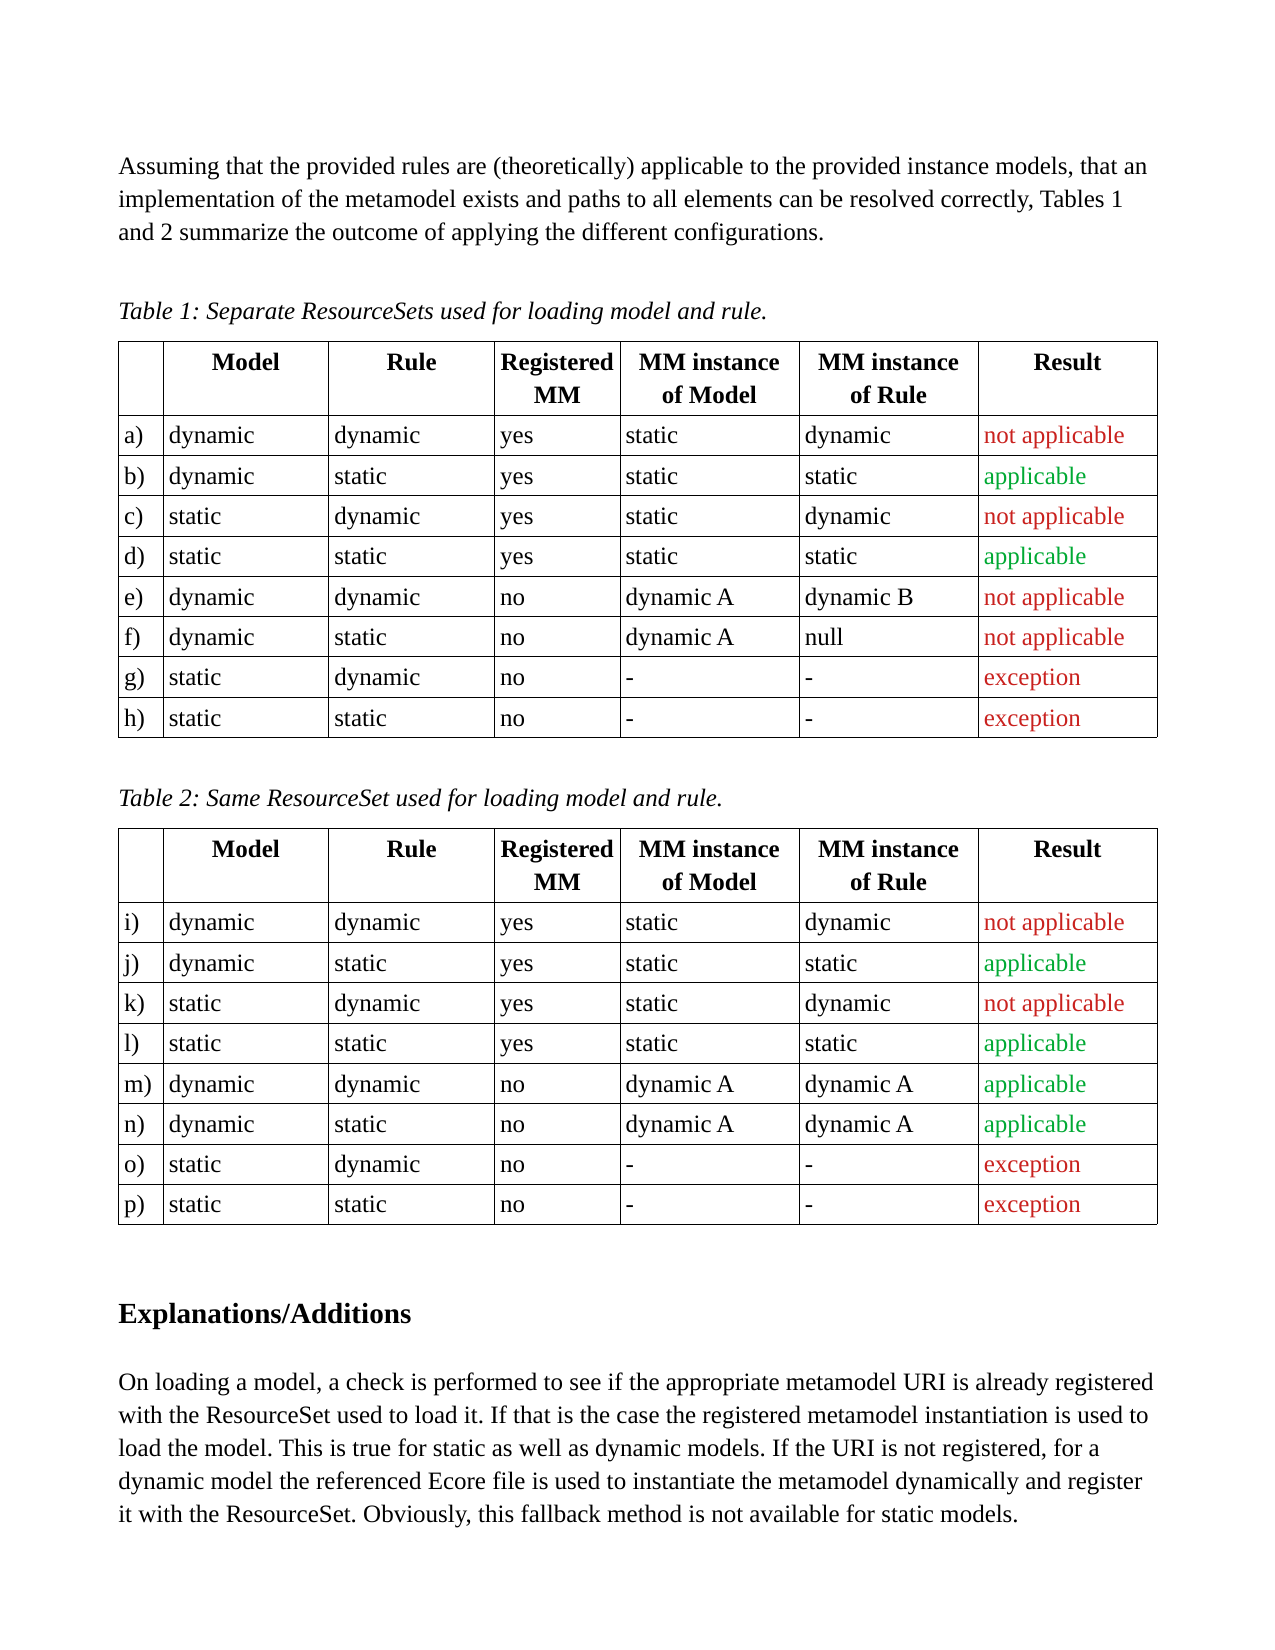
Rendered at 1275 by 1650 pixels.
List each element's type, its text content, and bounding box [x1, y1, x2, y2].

table_cell dynamic [329, 577, 494, 616]
table_cell - [621, 1185, 799, 1224]
table_cell static [621, 1024, 799, 1063]
text On loading a model, a check is performed to see if the appropriate metamodel URI is already registered with the ResourceSet used to load it. If that is the case the registered metamodel instantiation is used to load the model. This is true for static as well as dynamic models. If the URI is not registered, for a dynamic model the referenced Ecore file is used to instantiate the metamodel dynamically and register it with the ResourceSet. Obviously, this fallback method is not available for static models. [118, 1367, 1157, 1528]
table_cell static [164, 1185, 328, 1224]
table_header MM instance of Model [621, 342, 799, 414]
table_cell dynamic [164, 617, 328, 656]
table_cell dynamic A [621, 1104, 799, 1143]
text Assuming that the provided rules are (theoretically) applicable to the provided instance models, that an implementation of the metamodel exists and paths to all elements can be resolved correctly, Tables 1 and 2 summarize the outcome of applying the different configurations. [118, 151, 1157, 246]
table_cell no [495, 1064, 620, 1103]
table_cell p) [119, 1185, 163, 1224]
table_cell static [329, 1024, 494, 1063]
table_cell - [621, 698, 799, 737]
table_cell yes [495, 496, 620, 536]
table_cell not applicable [979, 617, 1157, 656]
text Explanations/Additions [118, 1296, 1157, 1329]
table_cell static [329, 943, 494, 982]
table_cell static [621, 983, 799, 1022]
table_cell - [800, 1185, 978, 1224]
table_header Result [979, 342, 1157, 414]
table_cell n) [119, 1104, 163, 1143]
table_cell l) [119, 1024, 163, 1063]
table_cell exception [979, 698, 1157, 737]
table_cell static [621, 416, 799, 455]
table_cell dynamic B [800, 577, 978, 616]
table_cell b) [119, 456, 163, 495]
table_cell m) [119, 1064, 163, 1103]
table_header Model [164, 829, 328, 902]
table_cell exception [979, 657, 1157, 697]
table_cell static [621, 496, 799, 536]
table_cell exception [979, 1145, 1157, 1184]
table_cell dynamic [329, 1145, 494, 1184]
table_header Result [979, 829, 1157, 902]
table_cell dynamic [329, 1064, 494, 1103]
table_cell static [164, 983, 328, 1022]
table_cell c) [119, 496, 163, 536]
table_cell no [495, 617, 620, 656]
table_cell dynamic [329, 983, 494, 1022]
text Table 1: Separate ResourceSets used for loading model and rule. [118, 296, 1157, 324]
table_cell static [164, 1024, 328, 1063]
table_header [119, 342, 163, 414]
table_cell no [495, 1145, 620, 1184]
table_cell yes [495, 416, 620, 455]
table_header Registered MM [495, 342, 620, 414]
table_cell static [164, 537, 328, 576]
table_cell dynamic [164, 416, 328, 455]
table_cell dynamic A [621, 577, 799, 616]
table_cell dynamic [164, 1064, 328, 1103]
table_header MM instance of Rule [800, 342, 978, 414]
table_cell static [621, 943, 799, 982]
table_cell - [800, 1145, 978, 1184]
table_cell f) [119, 617, 163, 656]
table_cell no [495, 1104, 620, 1143]
table_cell a) [119, 416, 163, 455]
table_header [119, 829, 163, 902]
table_cell static [329, 1104, 494, 1143]
table_cell static [329, 1185, 494, 1224]
table_cell dynamic [800, 416, 978, 455]
table_cell applicable [979, 537, 1157, 576]
table_cell not applicable [979, 496, 1157, 536]
table_cell dynamic [164, 943, 328, 982]
table_cell - [621, 1145, 799, 1184]
table_cell dynamic [329, 416, 494, 455]
table_cell no [495, 577, 620, 616]
table_cell dynamic A [800, 1104, 978, 1143]
table_cell not applicable [979, 416, 1157, 455]
table_cell dynamic A [621, 617, 799, 656]
table_header MM instance of Rule [800, 829, 978, 902]
text Table 2: Same ResourceSet used for loading model and rule. [118, 783, 1157, 811]
table_cell static [164, 657, 328, 697]
table_cell e) [119, 577, 163, 616]
table_cell static [329, 537, 494, 576]
table_cell applicable [979, 456, 1157, 495]
table_cell static [329, 617, 494, 656]
table_cell static [800, 1024, 978, 1063]
table_cell dynamic [329, 496, 494, 536]
table_cell static [800, 943, 978, 982]
table_cell static [164, 698, 328, 737]
table_cell k) [119, 983, 163, 1022]
table_cell static [621, 456, 799, 495]
table_cell static [164, 496, 328, 536]
table_cell yes [495, 537, 620, 576]
table_cell yes [495, 1024, 620, 1063]
table_cell static [329, 456, 494, 495]
table_cell static [329, 698, 494, 737]
table_cell h) [119, 698, 163, 737]
table_cell dynamic [164, 1104, 328, 1143]
table_cell no [495, 657, 620, 697]
table_cell - [800, 657, 978, 697]
table_cell g) [119, 657, 163, 697]
table_cell static [621, 903, 799, 942]
table_cell null [800, 617, 978, 656]
table_cell applicable [979, 1104, 1157, 1143]
table_cell yes [495, 903, 620, 942]
table_header Model [164, 342, 328, 414]
table_cell applicable [979, 943, 1157, 982]
table_cell no [495, 698, 620, 737]
table_cell dynamic A [800, 1064, 978, 1103]
table_cell yes [495, 983, 620, 1022]
table_cell o) [119, 1145, 163, 1184]
table_cell i) [119, 903, 163, 942]
table_cell not applicable [979, 577, 1157, 616]
table_header Registered MM [495, 829, 620, 902]
table_cell static [800, 537, 978, 576]
table_cell exception [979, 1185, 1157, 1224]
table_cell dynamic [329, 903, 494, 942]
table_cell yes [495, 456, 620, 495]
table_header Rule [329, 342, 494, 414]
table_header MM instance of Model [621, 829, 799, 902]
table_cell dynamic [164, 577, 328, 616]
table_cell j) [119, 943, 163, 982]
table_cell - [800, 698, 978, 737]
table_cell static [164, 1145, 328, 1184]
table_cell applicable [979, 1064, 1157, 1103]
table_cell not applicable [979, 983, 1157, 1022]
table_cell dynamic [800, 983, 978, 1022]
table_cell static [800, 456, 978, 495]
table_cell - [621, 657, 799, 697]
table_header Rule [329, 829, 494, 902]
table_cell yes [495, 943, 620, 982]
table_cell no [495, 1185, 620, 1224]
table_cell dynamic A [621, 1064, 799, 1103]
table_cell not applicable [979, 903, 1157, 942]
table_cell dynamic [800, 903, 978, 942]
table_cell dynamic [164, 456, 328, 495]
table_cell static [621, 537, 799, 576]
table_cell dynamic [164, 903, 328, 942]
table_cell d) [119, 537, 163, 576]
table_cell applicable [979, 1024, 1157, 1063]
table_cell dynamic [329, 657, 494, 697]
table_cell dynamic [800, 496, 978, 536]
